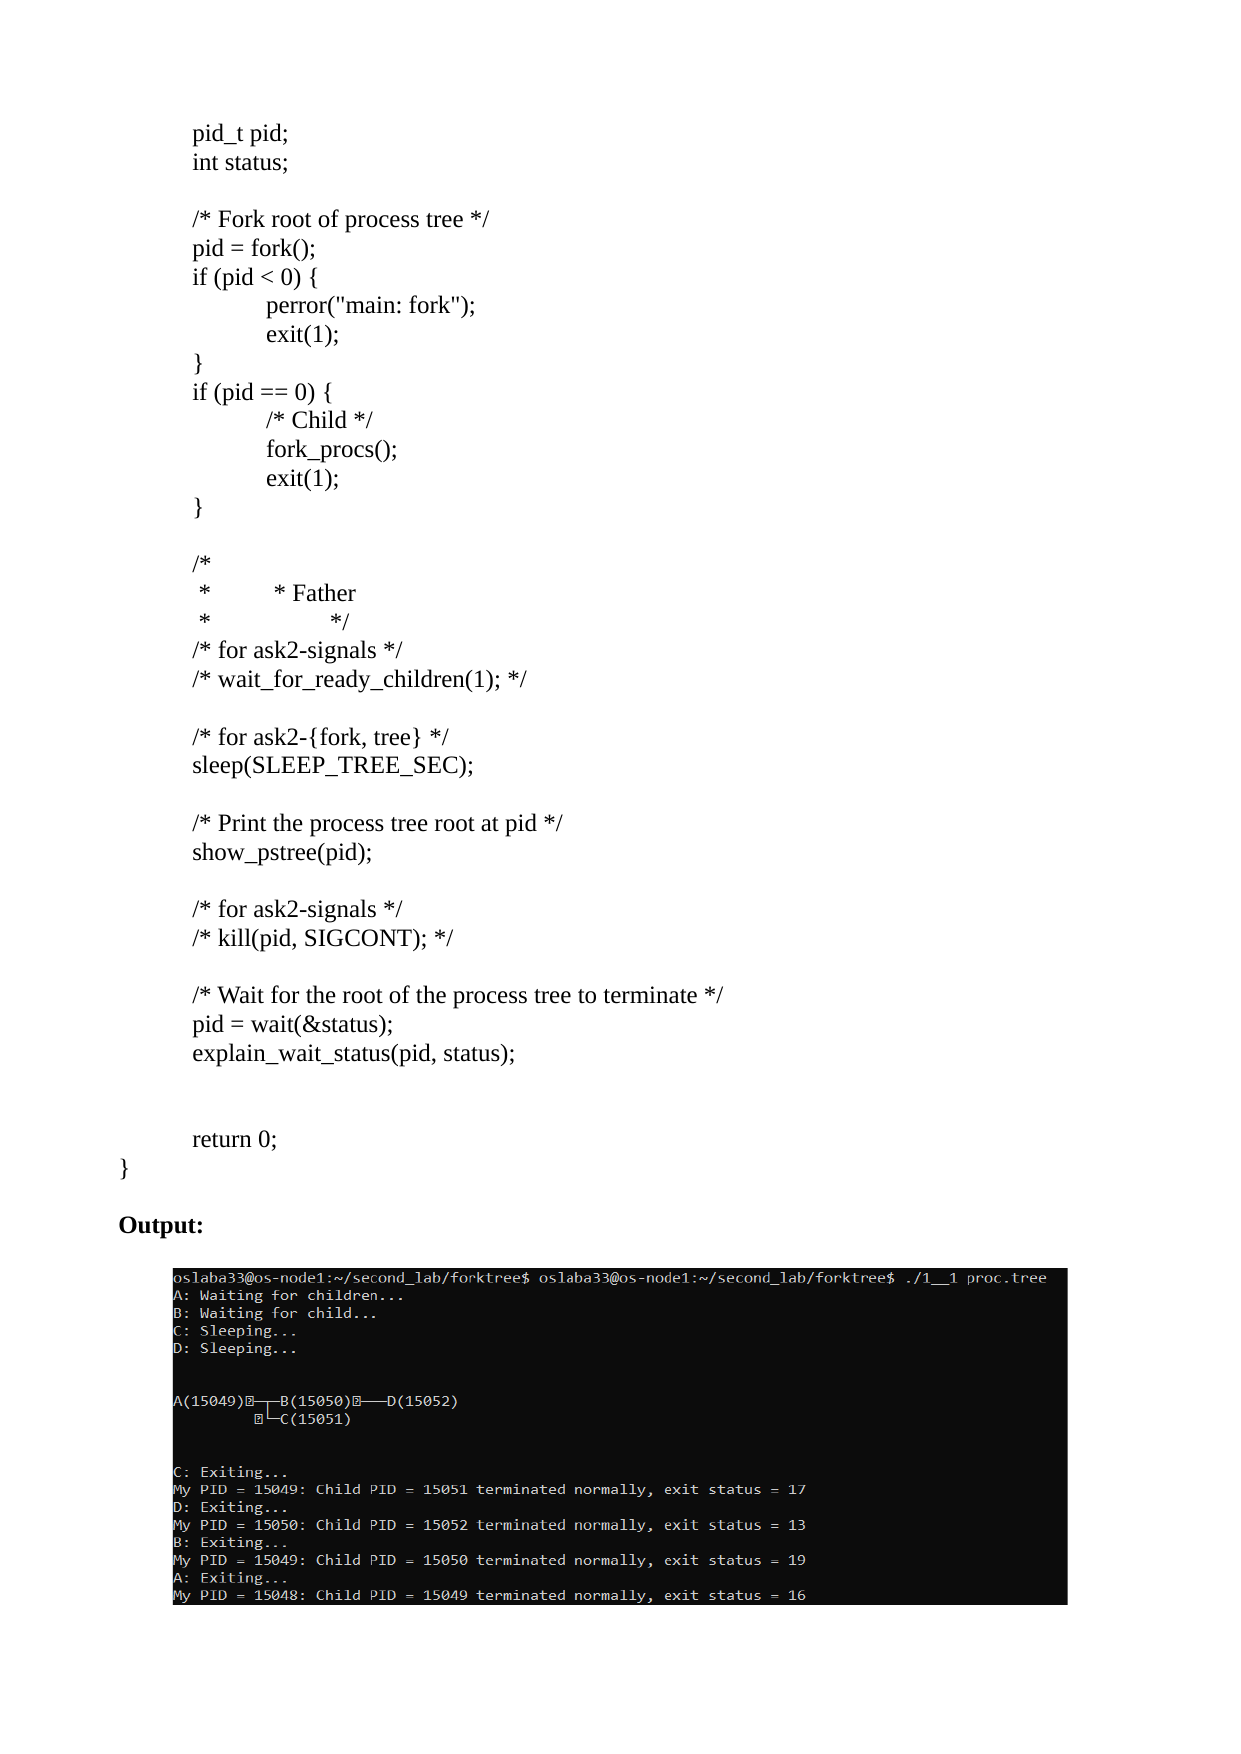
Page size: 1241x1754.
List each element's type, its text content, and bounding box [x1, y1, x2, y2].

text /* kill(pid, SIGCONT); */ [118, 923, 1122, 952]
text /* Wait for the root of the process tree to terminate */ [118, 981, 1122, 1009]
text pid = wait(&status); [118, 1009, 1122, 1038]
text /* [118, 549, 1122, 578]
text sleep(SLEEP_TREE_SEC); [118, 751, 1122, 779]
text } [118, 348, 1122, 377]
text exit(1); [118, 463, 1122, 492]
text return 0; [118, 1124, 1122, 1153]
text /* Print the process tree root at pid */ [118, 808, 1122, 837]
text } [118, 492, 1122, 521]
text fork_procs(); [118, 434, 1122, 463]
text /* for ask2-signals */ [118, 894, 1122, 923]
text /* Child */ [118, 406, 1122, 434]
text /* for ask2-{fork, tree} */ [118, 722, 1122, 751]
text pid_t pid; [118, 118, 1122, 147]
text perror("main: fork"); [118, 291, 1122, 319]
text show_pstree(pid); [118, 837, 1122, 866]
text Output: [118, 1211, 1122, 1239]
text pid = fork(); [118, 233, 1122, 262]
text * */ [118, 607, 1122, 636]
picture [172, 1268, 1068, 1605]
text if (pid < 0) { [118, 262, 1122, 291]
text int status; [118, 147, 1122, 176]
text /* for ask2-signals */ [118, 636, 1122, 664]
text explain_wait_status(pid, status); [118, 1038, 1122, 1067]
text /* Fork root of process tree */ [118, 204, 1122, 233]
text * * Father [118, 578, 1122, 607]
text /* wait_for_ready_children(1); */ [118, 664, 1122, 693]
text } [118, 1153, 1122, 1182]
text if (pid == 0) { [118, 377, 1122, 406]
text exit(1); [118, 319, 1122, 348]
